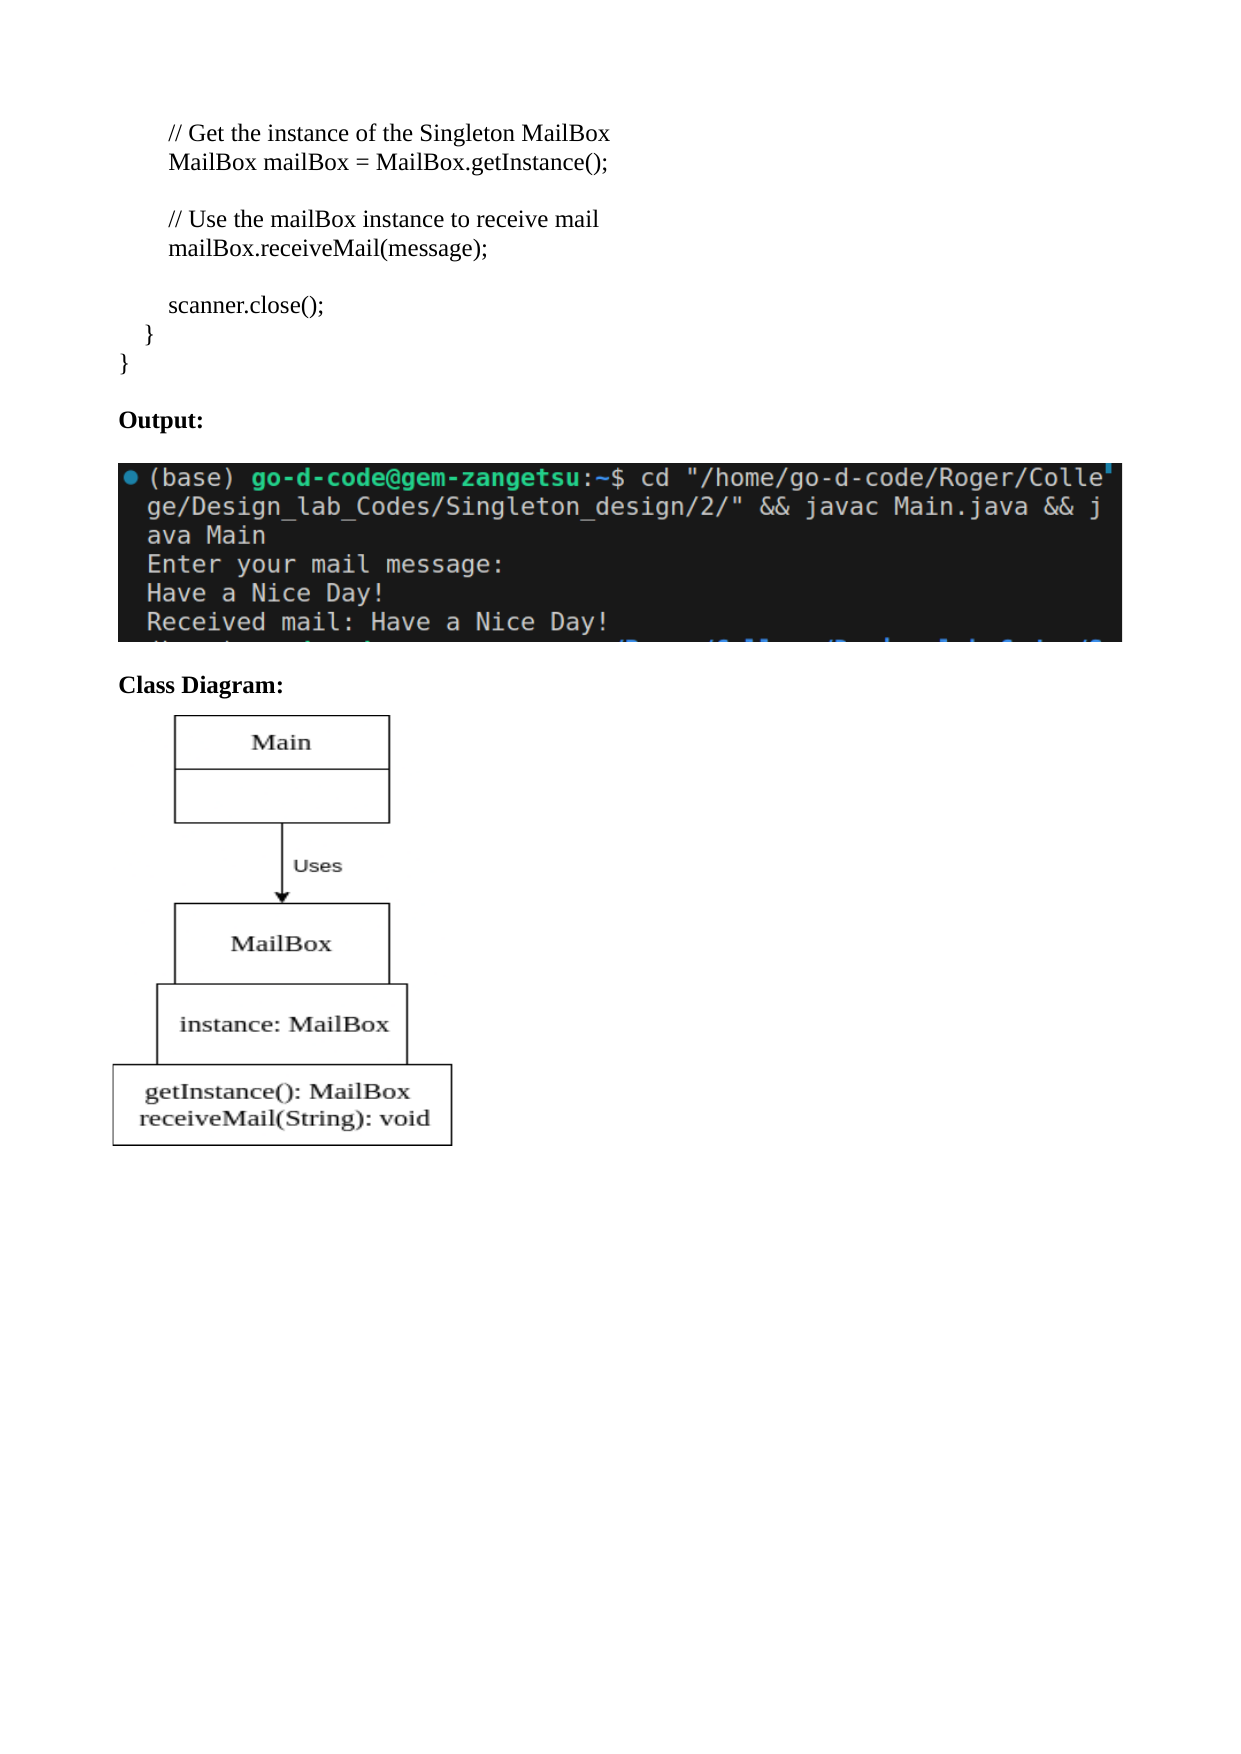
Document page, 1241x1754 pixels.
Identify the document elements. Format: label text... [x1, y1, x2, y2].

text // Get the instance of the Singleton MailBox [118, 118, 1122, 147]
text // Use the mailBox instance to receive mail [118, 204, 1122, 233]
text Output: [118, 406, 1122, 434]
text mailBox.receiveMail(message); [118, 233, 1122, 262]
picture [112, 715, 453, 1146]
text MailBox mailBox = MailBox.getInstance(); [118, 147, 1122, 176]
text } [118, 348, 1122, 377]
text scanner.close(); [118, 291, 1122, 319]
picture [118, 463, 1123, 642]
text Class Diagram: [118, 670, 1122, 699]
text } [118, 319, 1122, 348]
